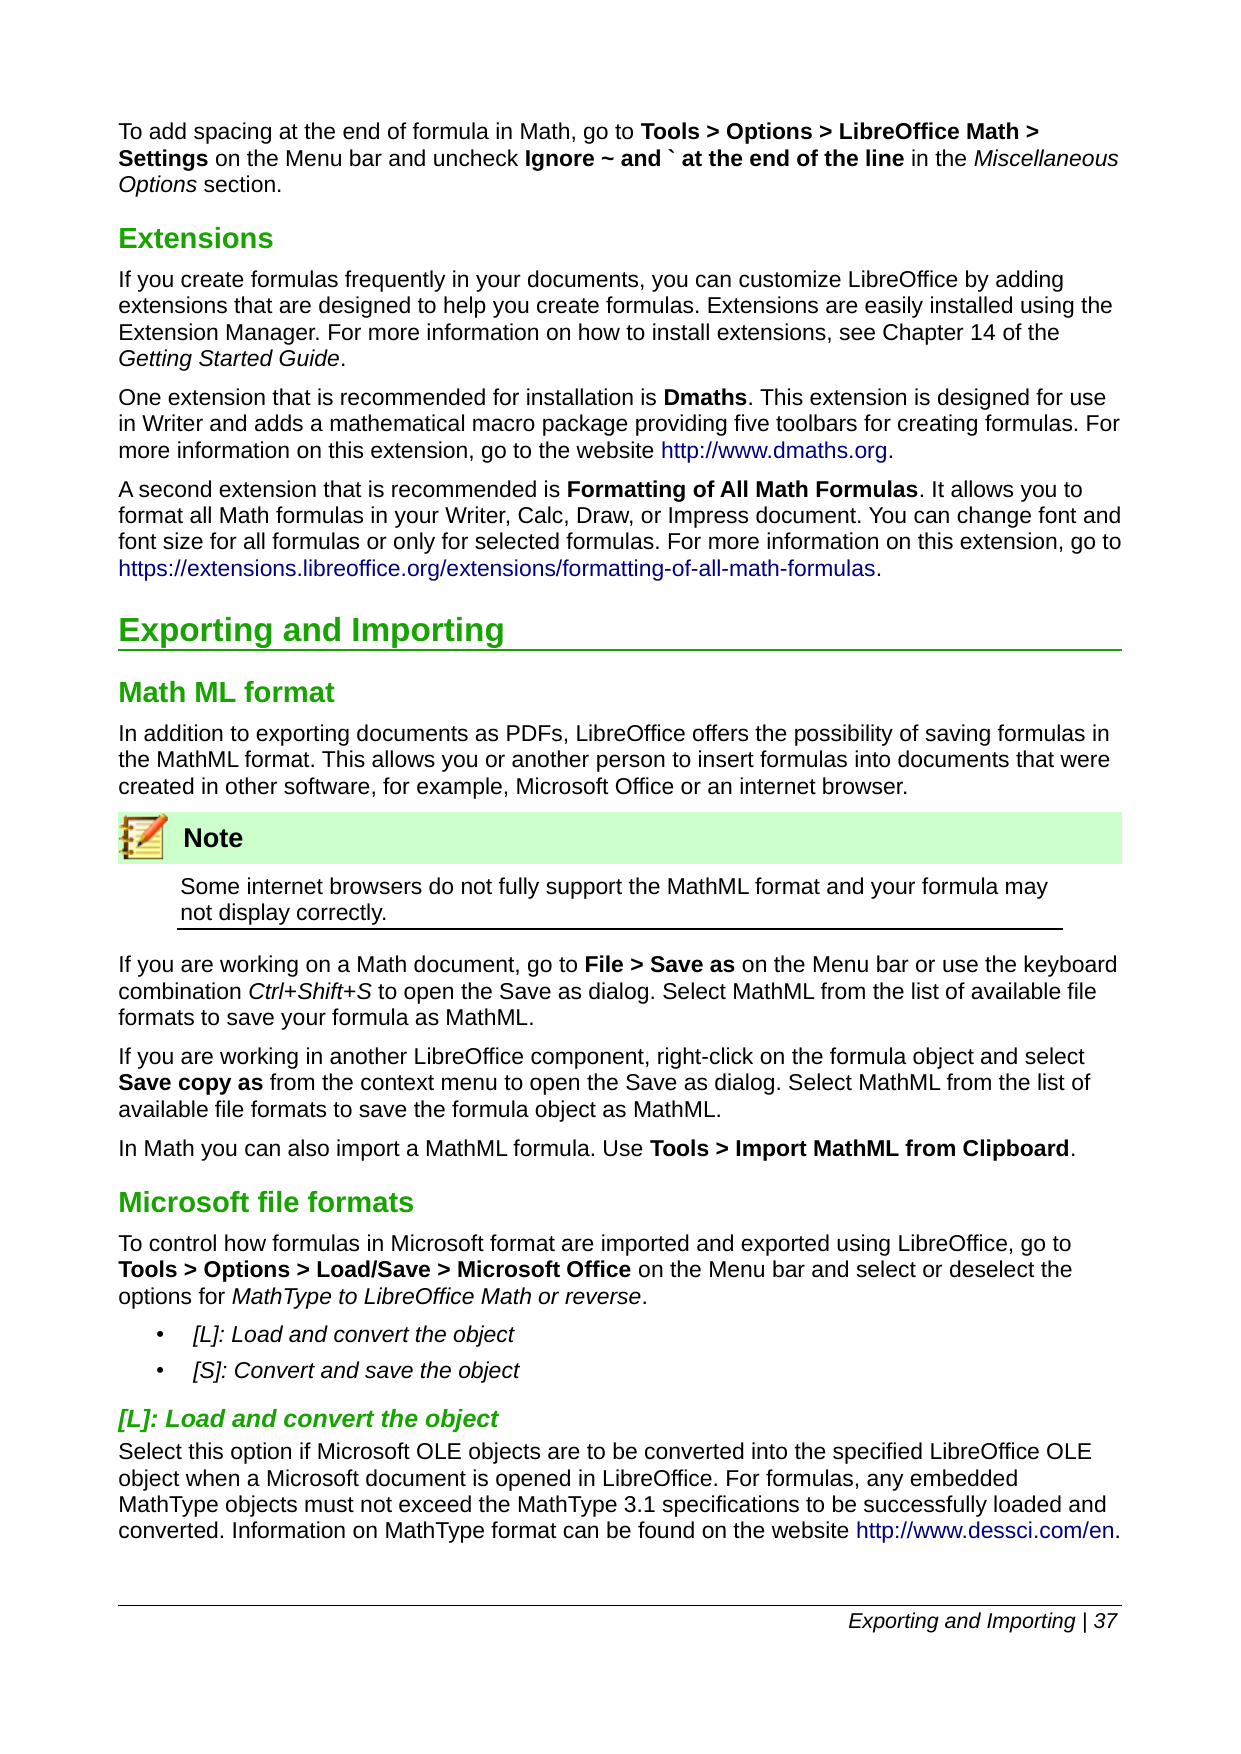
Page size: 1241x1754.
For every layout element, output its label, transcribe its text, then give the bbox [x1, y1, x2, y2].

text A second extension that is recommended is Formatting of All Math Formulas. It allows you to format all Math formulas in your Writer, Calc, Draw, or Impress document. You can change font and font size for all formulas or only for selected formulas. For more information on this extension, go to https://extensions.libreoffice.org/extensions/formatting-of-all-math-formulas. [118, 476, 1122, 581]
subtitle Math ML format [118, 675, 1122, 708]
text If you are working in another LibreOffice component, right-click on the formula object and select Save copy as from the context menu to open the Save as dialog. Select MathML from the list of available file formats to save the formula object as MathML. [118, 1043, 1122, 1122]
subtitle Microsoft file formats [118, 1184, 1122, 1218]
text If you are working on a Math document, go to File > Save as on the Menu bar or use the keyboard combination Ctrl+Shift+S to open the Save as dialog. Select MathML from the list of available file formats to save your formula as MathML. [118, 951, 1122, 1031]
text Select this option if Microsoft OLE objects are to be converted into the specified LibreOffice OLE object when a Microsoft document is opened in LibreOffice. For formulas, any embedded MathType objects must not exceed the MathType 3.1 specifications to be successfully loaded and converted. Information on MathType format can be found on the website http://www.dessci.com/en. [118, 1438, 1122, 1544]
text To add spacing at the end of formula in Math, go to Tools > Options > LibreOffice Math > Settings on the Menu bar and uncheck Ignore ~ and ` at the end of the line in the Miscellaneous Options section. [118, 118, 1122, 197]
text To control how formulas in Microsoft format are imported and exported using LibreOffice, go to Tools > Options > Load/Save > Microsoft Office on the Menu bar and select or deselect the options for MathType to LibreOffice Math or reverse. [118, 1230, 1122, 1309]
text Some internet browsers do not fully support the MathML format and your formula may not display correctly. [177, 869, 1063, 928]
subtitle Note [118, 812, 1122, 864]
subtitle Extensions [118, 221, 1122, 254]
subtitle [L]: Load and convert the object [118, 1404, 1122, 1432]
list [L]: Load and convert the object [156, 1321, 1122, 1348]
text If you create formulas frequently in your documents, you can customize LibreOffice by adding extensions that are designed to help you create formulas. Extensions are easily installed using the Extension Manager. For more information on how to install extensions, see Chapter 14 of the Getting Started Guide. [118, 266, 1122, 372]
text One extension that is recommended for installation is Dmaths. This extension is designed for use in Writer and adds a mathematical macro package providing five toolbars for creating formulas. For more information on this extension, go to the website http://www.dmaths.org. [118, 384, 1122, 463]
subtitle Exporting and Importing [118, 611, 1122, 649]
list [S]: Convert and save the object [156, 1357, 1122, 1383]
picture [119, 812, 170, 863]
text In Math you can also import a MathML formula. Use Tools > Import MathML from Clipboard. [118, 1134, 1122, 1161]
text In addition to exporting documents as PDFs, LibreOffice offers the possibility of saving formulas in the MathML format. This allows you or another person to insert formulas into documents that were created in other software, for example, Microsoft Office or an internet browser. [118, 720, 1122, 799]
